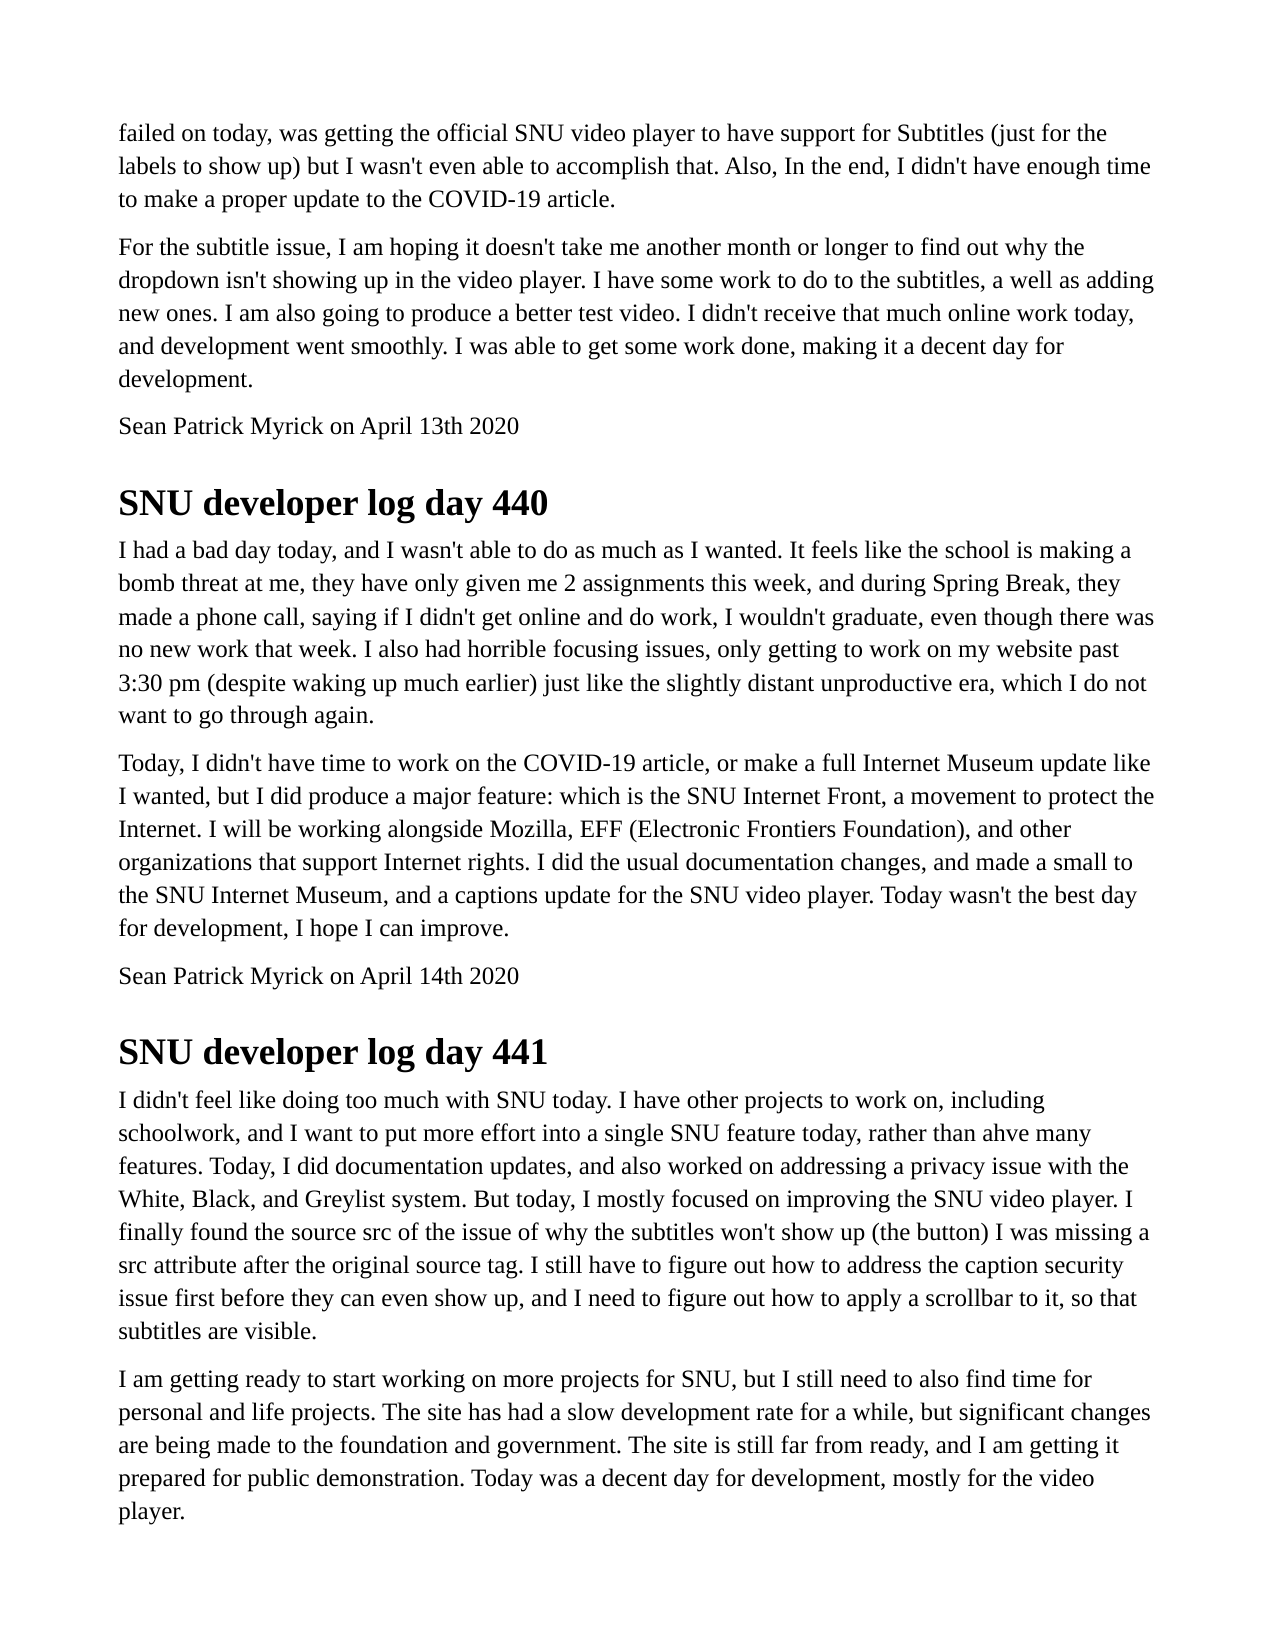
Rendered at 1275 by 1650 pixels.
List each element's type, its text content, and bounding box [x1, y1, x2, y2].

subtitle SNU developer log day 441 [118, 1029, 1157, 1072]
subtitle SNU developer log day 440 [118, 480, 1157, 523]
text For the subtitle issue, I am hoping it doesn't take me another month or longer to find out why the dropdown isn't showing up in the video player. I have some work to do to the subtitles, a well as adding new ones. I am also going to produce a better test video. I didn't receive that much online work today, and development went smoothly. I was able to get some work done, making it a decent day for development. [118, 232, 1157, 393]
text Sean Patrick Myrick on April 14th 2020 [118, 961, 1157, 990]
text I had a bad day today, and I wasn't able to do as much as I wanted. It feels like the school is making a bomb threat at me, they have only given me 2 assignments this week, and during Spring Break, they made a phone call, saying if I didn't get online and do work, I wouldn't graduate, even though there was no new work that week. I also had horrible focusing issues, only getting to work on my website past 3:30 pm (despite waking up much earlier) just like the slightly distant unproductive era, which I do not want to go through again. [118, 536, 1157, 729]
text I am getting ready to start working on more projects for SNU, but I still need to also find time for personal and life projects. The site has had a slow development rate for a while, but significant changes are being made to the foundation and government. The site is still far from ready, and I am getting it prepared for public demonstration. Today was a decent day for development, mostly for the video player. [118, 1364, 1157, 1524]
text Today, I didn't have time to work on the COVID-19 article, or make a full Internet Museum update like I wanted, but I did produce a major feature: which is the SNU Internet Front, a movement to protect the Internet. I will be working alongside Mozilla, EFF (Electronic Frontiers Foundation), and other organizations that support Internet rights. I did the usual documentation changes, and made a small to the SNU Internet Museum, and a captions update for the SNU video player. Today wasn't the best day for development, I hope I can improve. [118, 748, 1157, 942]
text failed on today, was getting the official SNU video player to have support for Subtitles (just for the labels to show up) but I wasn't even able to accomplish that. Also, In the end, I didn't have enough time to make a proper update to the COVID-19 article. [118, 118, 1157, 213]
text I didn't feel like doing too much with SNU today. I have other projects to work on, including schoolwork, and I want to put more effort into a single SNU feature today, rather than ahve many features. Today, I did documentation updates, and also worked on addressing a privacy issue with the White, Black, and Greylist system. But today, I mostly focused on improving the SNU video player. I finally found the source src of the issue of why the subtitles won't show up (the button) I was missing a src attribute after the original source tag. I still have to figure out how to address the caption security issue first before they can even show up, and I need to figure out how to apply a scrollbar to it, so that subtitles are visible. [118, 1085, 1157, 1345]
text Sean Patrick Myrick on April 13th 2020 [118, 411, 1157, 440]
